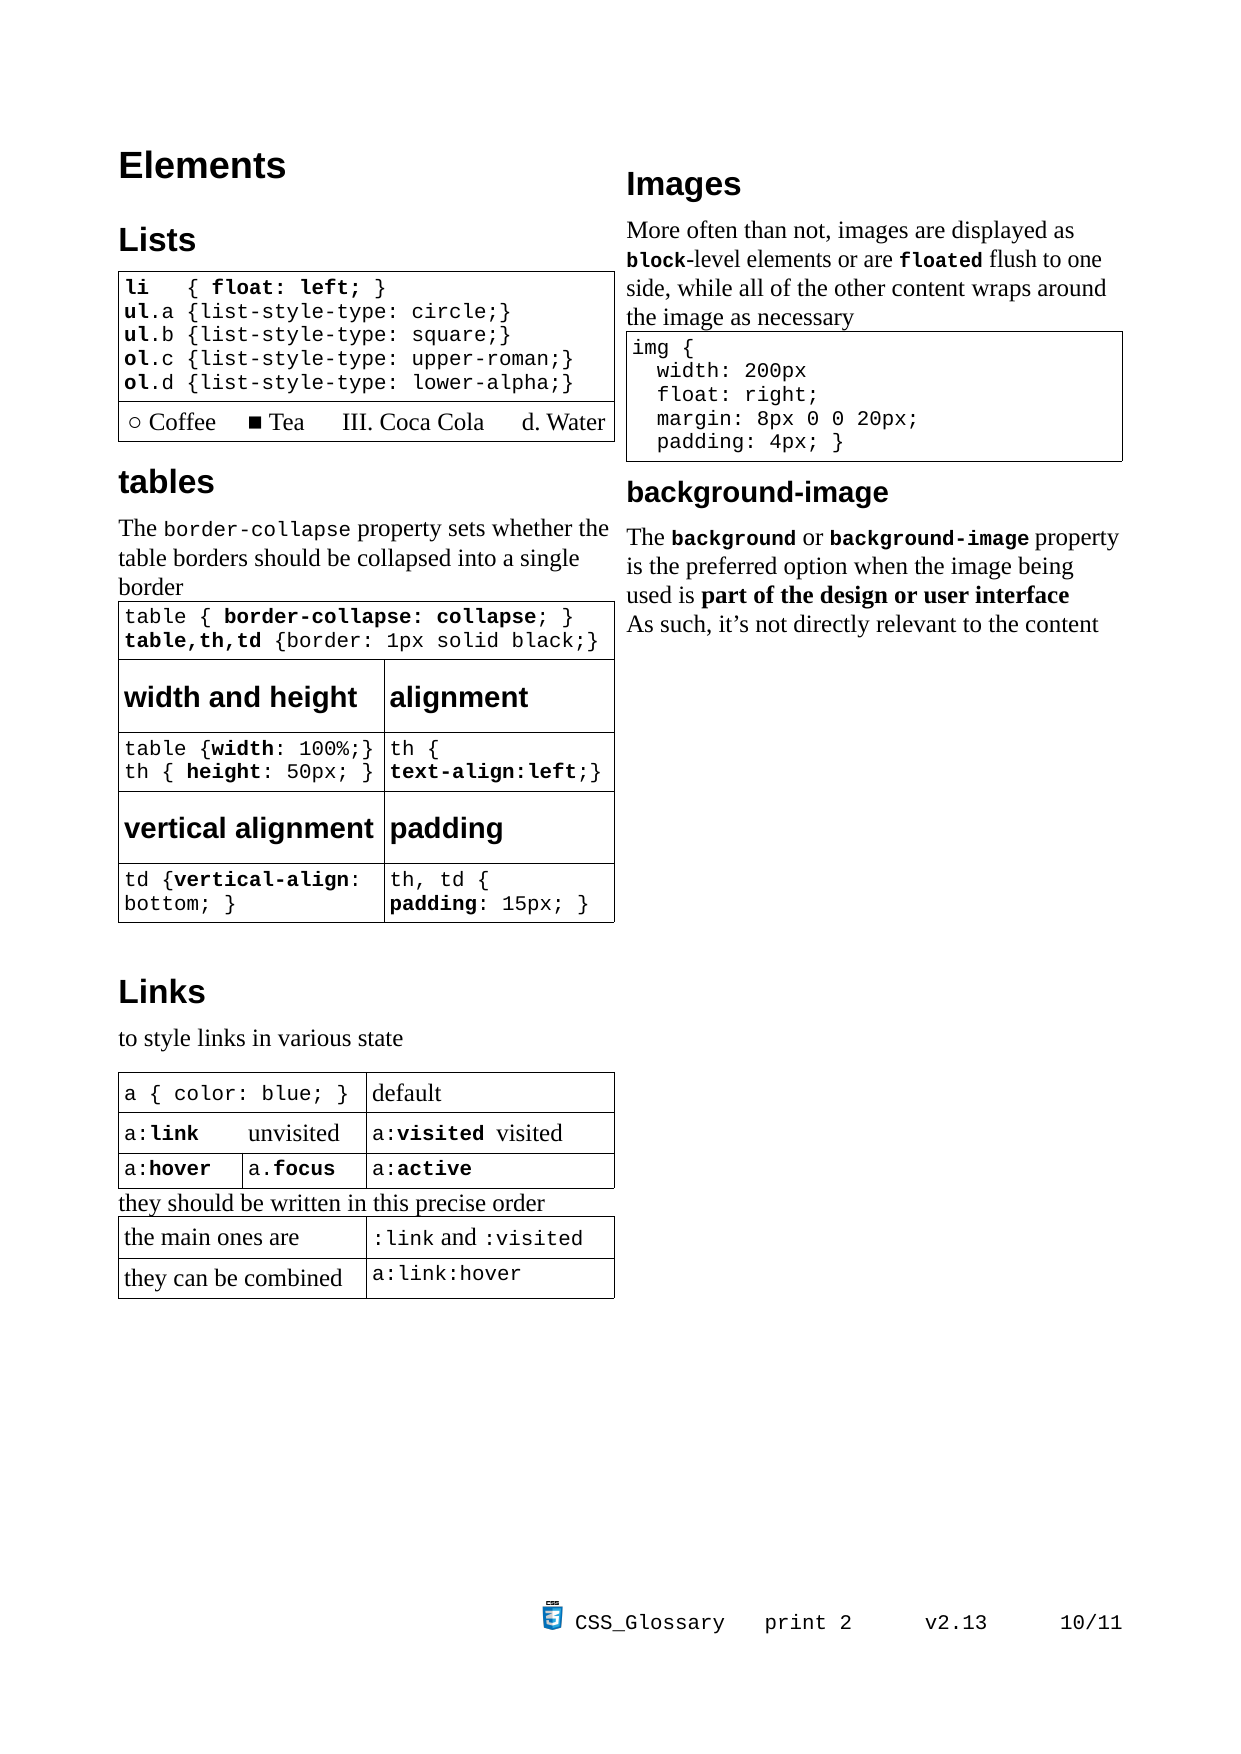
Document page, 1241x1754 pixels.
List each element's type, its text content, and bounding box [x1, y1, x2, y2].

table_cell visited [490, 1113, 614, 1152]
subtitle Images [626, 164, 1122, 203]
table_cell table {width: 100%;} th { height: 50px; } [119, 733, 384, 791]
table_header the main ones are [119, 1217, 366, 1258]
subtitle background-image [626, 475, 1122, 509]
table_cell a:link:hover [367, 1259, 614, 1298]
table_cell a:visited [367, 1113, 490, 1152]
text As such, it’s not directly relevant to the content [626, 609, 1122, 637]
table_header :link and :visited [367, 1217, 614, 1258]
text The background or background-image property is the preferred option when the image being used is part of the design or user interface [626, 522, 1122, 609]
table_cell th { text-align:left;} [385, 733, 614, 791]
text to style links in various state [118, 1023, 614, 1051]
table_header default [367, 1073, 614, 1112]
table_cell a:active [367, 1154, 490, 1188]
table_cell vertical alignment [119, 792, 384, 863]
picture [542, 1601, 563, 1630]
table_header img { width: 200px float: right; margin: 8px 0 0 20px; padding: 4px; } [627, 332, 1122, 461]
subtitle Elements [118, 143, 614, 187]
table_cell padding [385, 792, 614, 863]
text The border-collapse property sets whether the table borders should be collapsed into a single border [118, 513, 614, 601]
table_cell ○ Coffee ■ Tea III. Coca Cola d. Water [119, 402, 614, 441]
subtitle Lists [118, 220, 614, 259]
table_cell they can be combined [119, 1259, 366, 1298]
table_header a { color: blue; } [119, 1073, 366, 1112]
subtitle Links [118, 972, 614, 1010]
table_cell th, td { padding: 15px; } [385, 864, 614, 922]
text they should be written in this precise order [118, 1189, 614, 1216]
table_cell width and height [119, 660, 384, 732]
table_cell alignment [385, 660, 614, 732]
subtitle tables [118, 462, 614, 501]
table_cell a:link [119, 1113, 242, 1152]
table_cell a:hover [119, 1154, 242, 1188]
table_cell td {vertical-align: bottom; } [119, 864, 384, 922]
table_header li { float: left; } ul.a {list-style-type: circle;} ul.b {list-style-type: square;} ol.c {list-style-type: upper-roman;} ol.d {list-style-type: lower-alpha;} [119, 272, 614, 401]
table_header table { border-collapse: collapse; } table,th,td {border: 1px solid black;} [119, 602, 614, 659]
table_cell a.focus [243, 1154, 366, 1188]
table_cell unvisited [242, 1113, 366, 1152]
text More often than not, images are displayed as block-level elements or are floated flush to one side, while all of the other content wraps around the image as necessary [626, 215, 1122, 331]
table_cell [490, 1154, 614, 1188]
